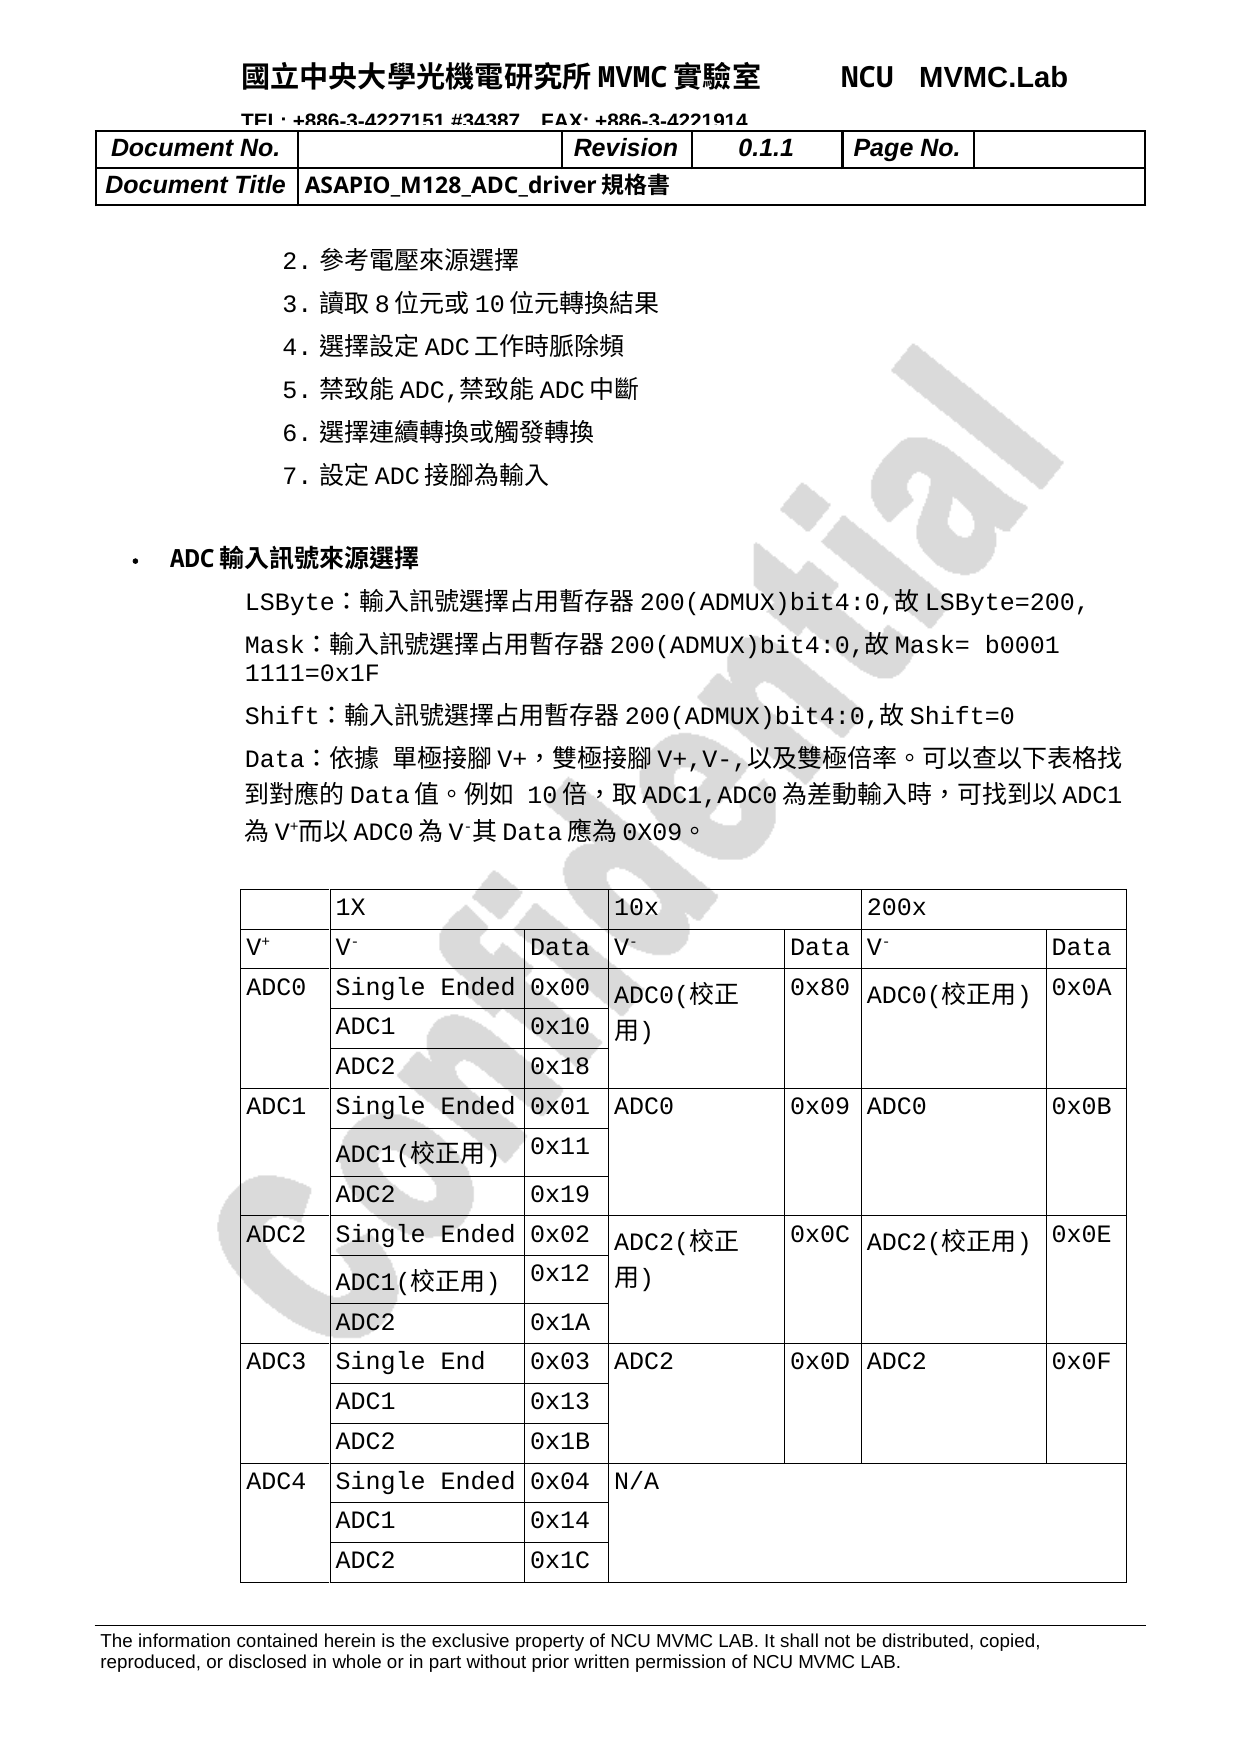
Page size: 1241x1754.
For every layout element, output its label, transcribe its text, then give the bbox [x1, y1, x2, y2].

table_cell 0x0F [1047, 1344, 1126, 1463]
table_cell V+ [241, 930, 329, 968]
list 參考電壓來源選擇 [282, 241, 1146, 277]
table_cell ADC2(校正用) [609, 1216, 784, 1343]
picture [693, 132, 841, 167]
table_cell 0x04 [525, 1464, 608, 1502]
text LSByte：輸入訊號選擇占用暫存器200(ADMUX)bit4:0,故LSByte=200, [244, 581, 1146, 618]
table_header 10x [609, 890, 861, 929]
picture [94, 131, 1146, 1625]
table_cell 0x01 [525, 1089, 608, 1128]
table_cell ADC0 [609, 1089, 784, 1215]
table_cell Data [785, 930, 861, 968]
picture [299, 132, 561, 167]
table_cell ADC2 [331, 1543, 524, 1582]
text Data：依據 單極接腳V+，雙極接腳V+,V-,以及雙極倍率。可以查以下表格找到對應的Data值。例如 10倍，取ADC1,ADC0為差動輸入時，可找到以ADC1為V+而以ADC0為V-其Data應為0X09。 [244, 738, 1146, 848]
table_cell Single End [331, 1344, 524, 1383]
text Mask：輸入訊號選擇占用暫存器200(ADMUX)bit4:0,故Mask= b0001 1111=0x1F [244, 624, 1146, 689]
list 選擇連續轉換或觸發轉換 [282, 412, 1146, 449]
table_cell Data [1047, 930, 1126, 968]
picture [563, 132, 691, 167]
table_cell ADC1 [331, 1503, 524, 1542]
text Shift：輸入訊號選擇占用暫存器200(ADMUX)bit4:0,故Shift=0 [244, 695, 1146, 732]
picture [94, 1626, 1146, 1684]
table_cell ADC1 [331, 1009, 524, 1048]
list 選擇設定ADC工作時脈除頻 [282, 327, 1146, 363]
table_cell V- [862, 930, 1046, 968]
table_cell 0x10 [525, 1009, 608, 1048]
table_cell 0x18 [525, 1049, 608, 1088]
table_cell ADC2 [331, 1049, 524, 1088]
table_cell 0x0E [1047, 1216, 1126, 1343]
list ADC輸入訊號來源選擇 [132, 539, 1146, 575]
table_cell 0x02 [525, 1216, 608, 1255]
picture [97, 132, 297, 167]
table_cell ADC1(校正用) [331, 1256, 524, 1303]
table_cell 0x1B [525, 1424, 608, 1463]
table_cell ADC0 [862, 1089, 1046, 1215]
table_cell ADC1(校正用) [331, 1129, 524, 1176]
picture [844, 132, 973, 167]
table_cell 0x19 [525, 1177, 608, 1215]
list 讀取8位元或10位元轉換結果 [282, 284, 1146, 320]
table_header [241, 890, 329, 929]
table_cell Single Ended [331, 969, 524, 1008]
table_cell ADC2 [862, 1344, 1046, 1463]
picture [94, 47, 1146, 130]
table_cell Data [525, 930, 608, 968]
table_header 200x [862, 890, 1126, 929]
table_cell Single Ended [331, 1464, 524, 1502]
table_cell ADC1 [331, 1384, 524, 1423]
table_cell 0x09 [785, 1089, 861, 1215]
table_cell ADC4 [241, 1464, 329, 1582]
table_cell 0x1C [525, 1543, 608, 1582]
table_cell ADC2(校正用) [862, 1216, 1046, 1343]
table_cell ADC2 [331, 1304, 524, 1343]
table_cell 0x00 [525, 969, 608, 1008]
table_cell 0x12 [525, 1256, 608, 1303]
picture [299, 169, 1144, 204]
table_cell V- [609, 930, 784, 968]
table_cell N/A [609, 1464, 1126, 1582]
picture [97, 169, 297, 204]
table_cell ADC2 [331, 1177, 524, 1215]
table_cell ADC0(校正用) [609, 969, 784, 1088]
table_cell Single Ended [331, 1089, 524, 1128]
table_cell 0x0D [785, 1344, 861, 1463]
table_cell ADC0(校正用) [862, 969, 1046, 1088]
picture [975, 132, 1144, 167]
table_cell 0x11 [525, 1129, 608, 1176]
table_header 1X [331, 890, 608, 929]
table_cell 0x0A [1047, 969, 1126, 1088]
table_cell Single Ended [331, 1216, 524, 1255]
table_cell ADC2 [241, 1216, 329, 1343]
table_cell V- [331, 930, 524, 968]
table_cell 0x80 [785, 969, 861, 1088]
table_cell 0x03 [525, 1344, 608, 1383]
table_cell ADC1 [241, 1089, 329, 1215]
table_cell 0x0B [1047, 1089, 1126, 1215]
table_cell 0x14 [525, 1503, 608, 1542]
list 禁致能ADC,禁致能ADC中斷 [282, 369, 1146, 406]
list 設定ADC接腳為輸入 [282, 455, 1146, 492]
table_cell ADC2 [609, 1344, 784, 1463]
table_cell 0x13 [525, 1384, 608, 1423]
table_cell 0x0C [785, 1216, 861, 1343]
table_cell ADC0 [241, 969, 329, 1088]
table_cell ADC3 [241, 1344, 329, 1463]
table_cell ADC2 [331, 1424, 524, 1463]
table_cell 0x1A [525, 1304, 608, 1343]
